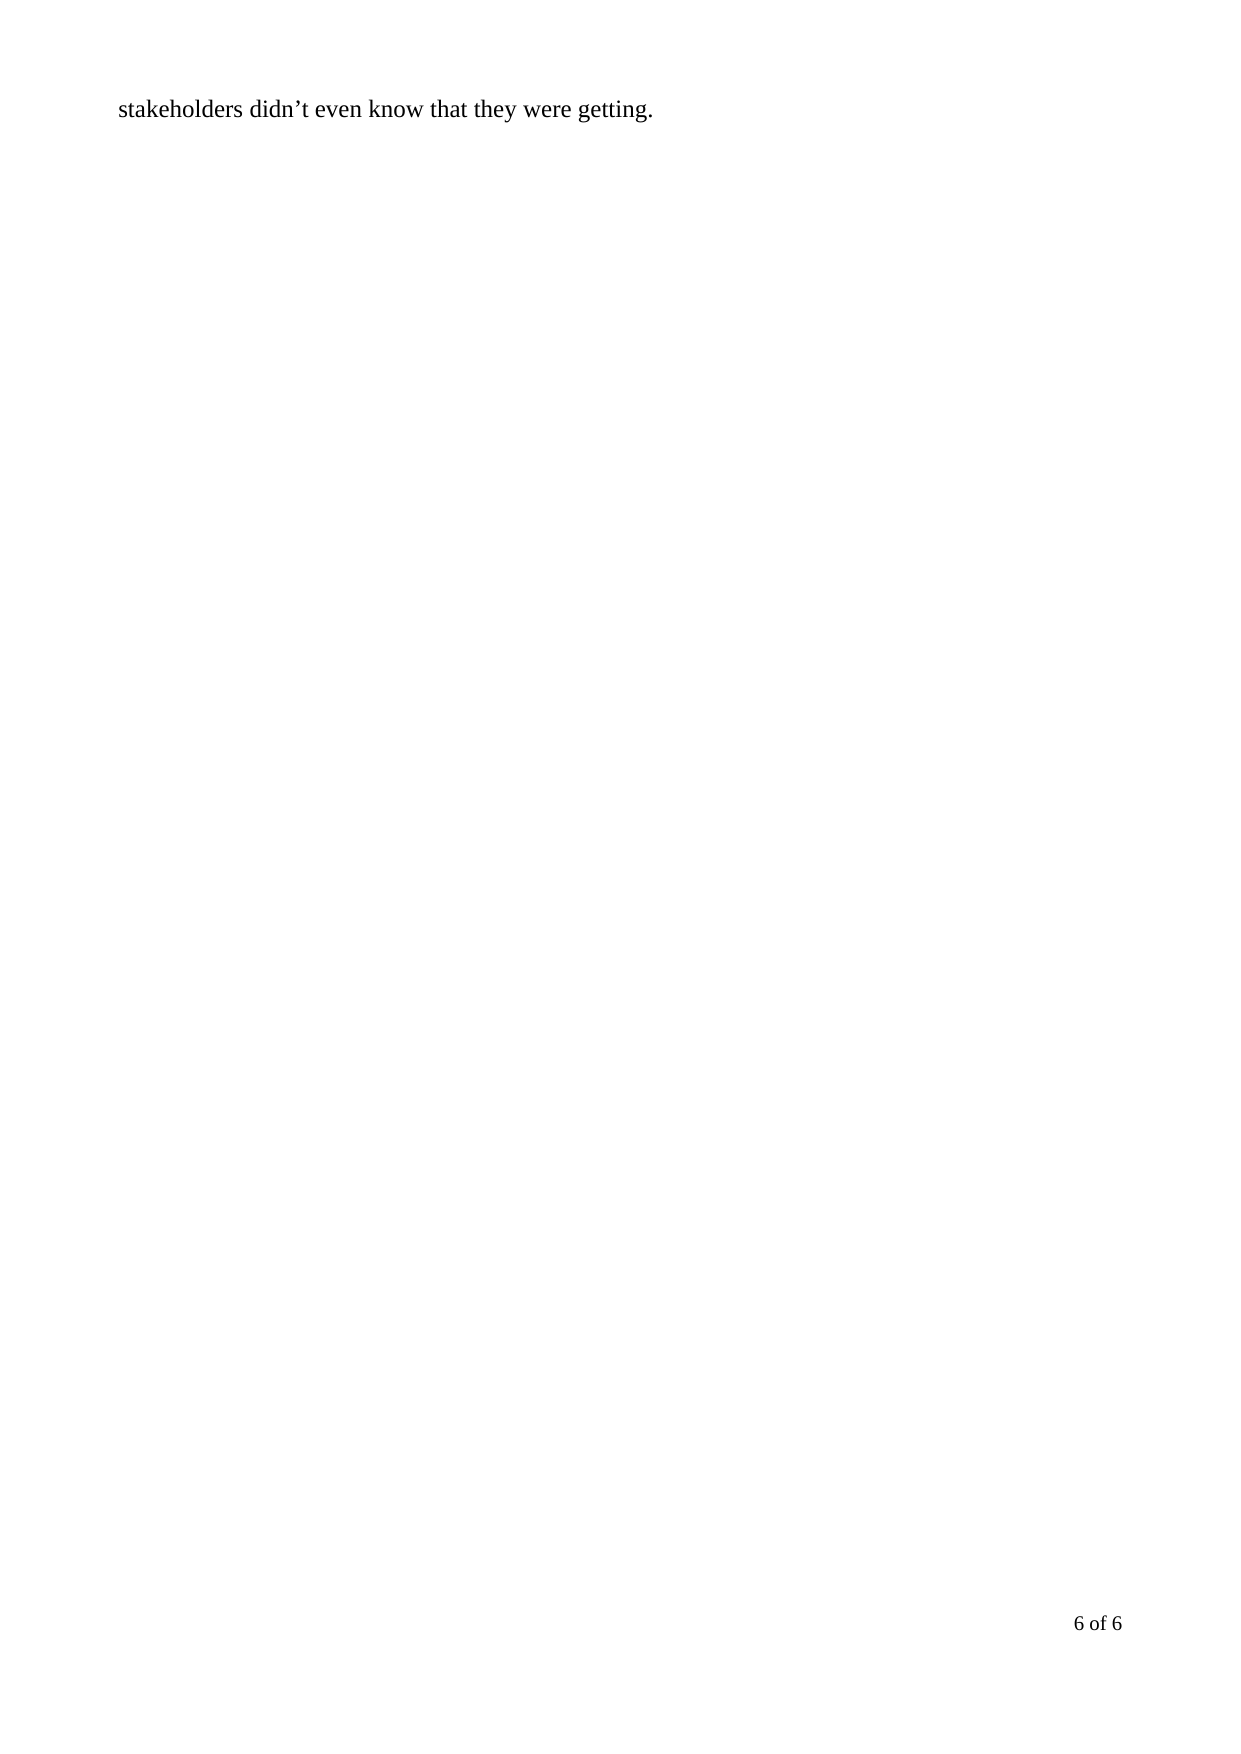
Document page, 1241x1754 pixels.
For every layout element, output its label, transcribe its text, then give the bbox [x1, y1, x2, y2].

text stakeholders didn’t even know that they were getting. [118, 94, 1122, 123]
